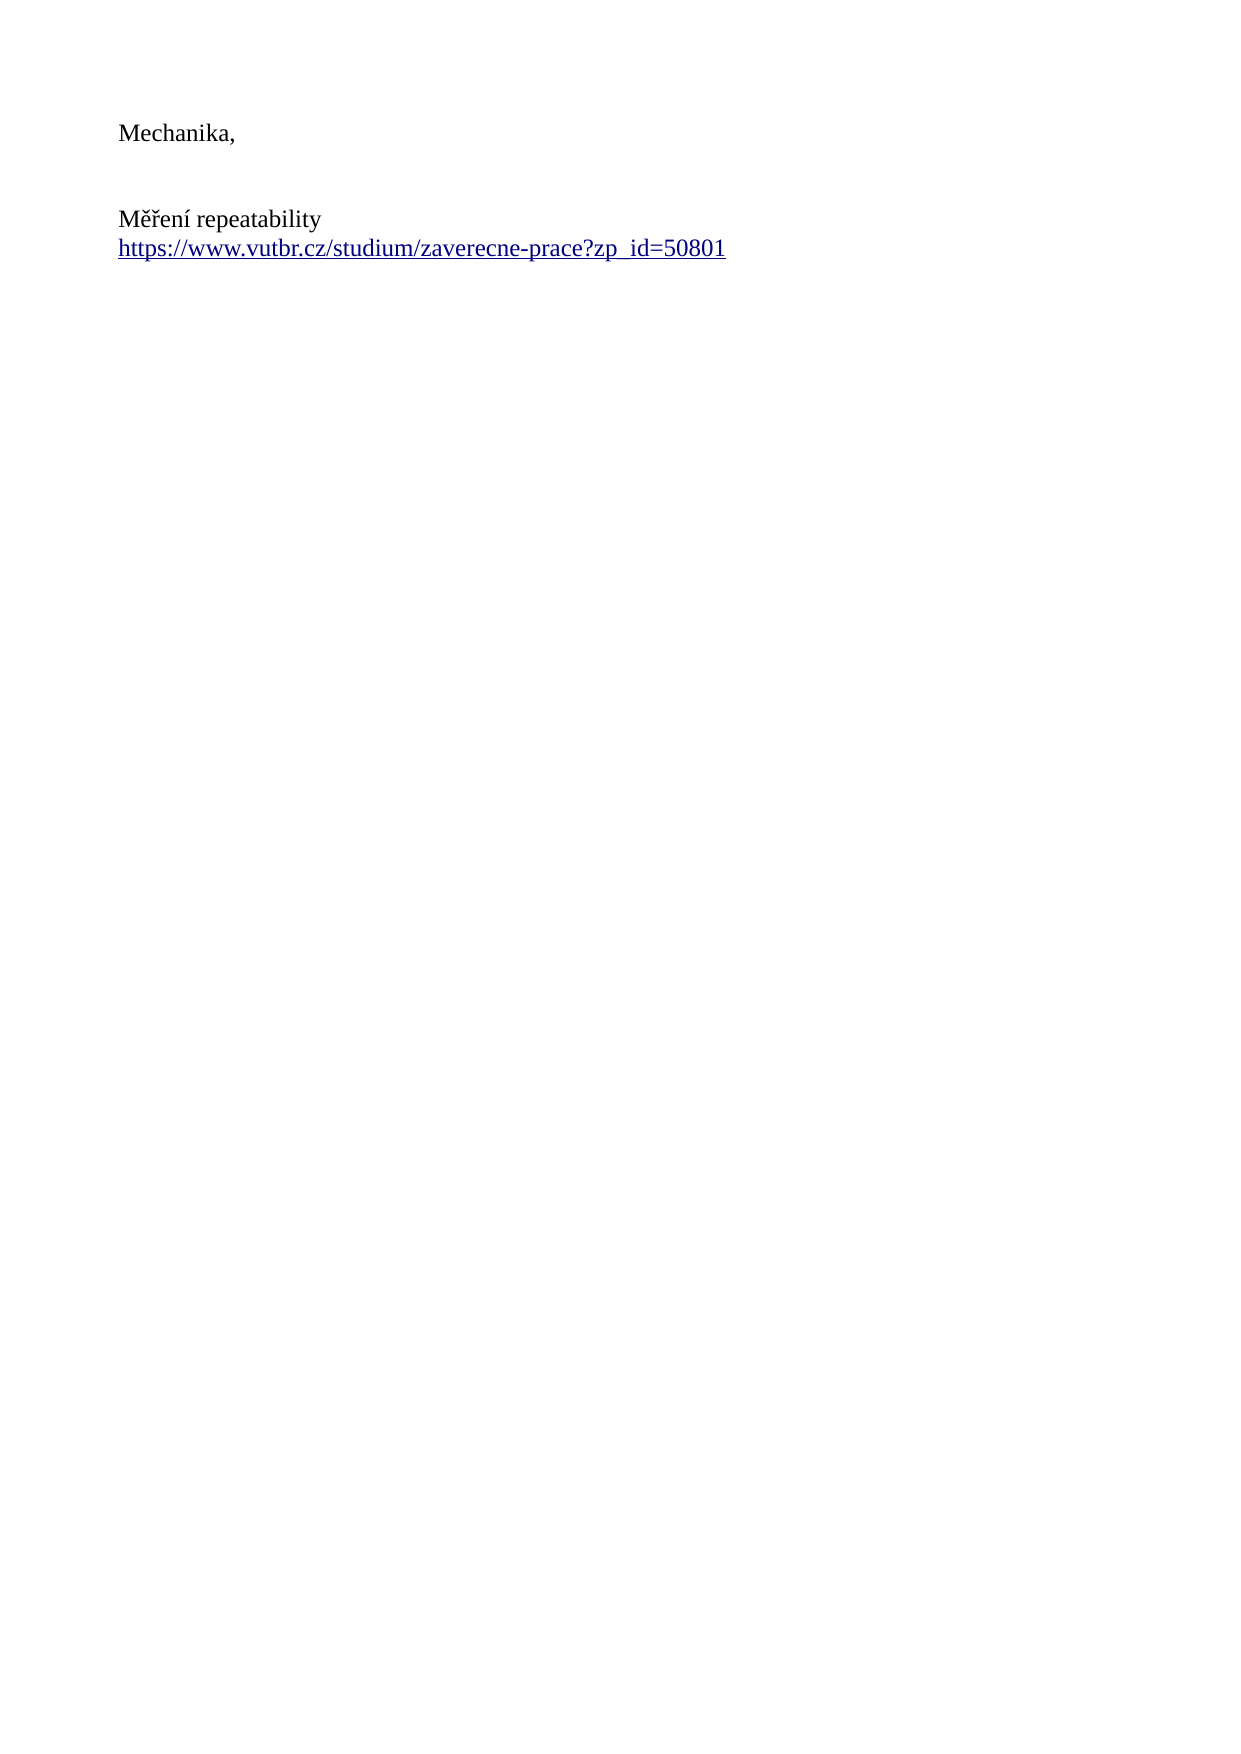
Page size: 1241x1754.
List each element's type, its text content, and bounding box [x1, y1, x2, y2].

text Mechanika, [118, 118, 1122, 147]
text https://www.vutbr.cz/studium/zaverecne-prace?zp_id=50801 [118, 233, 1122, 262]
text Měření repeatability [118, 204, 1122, 233]
